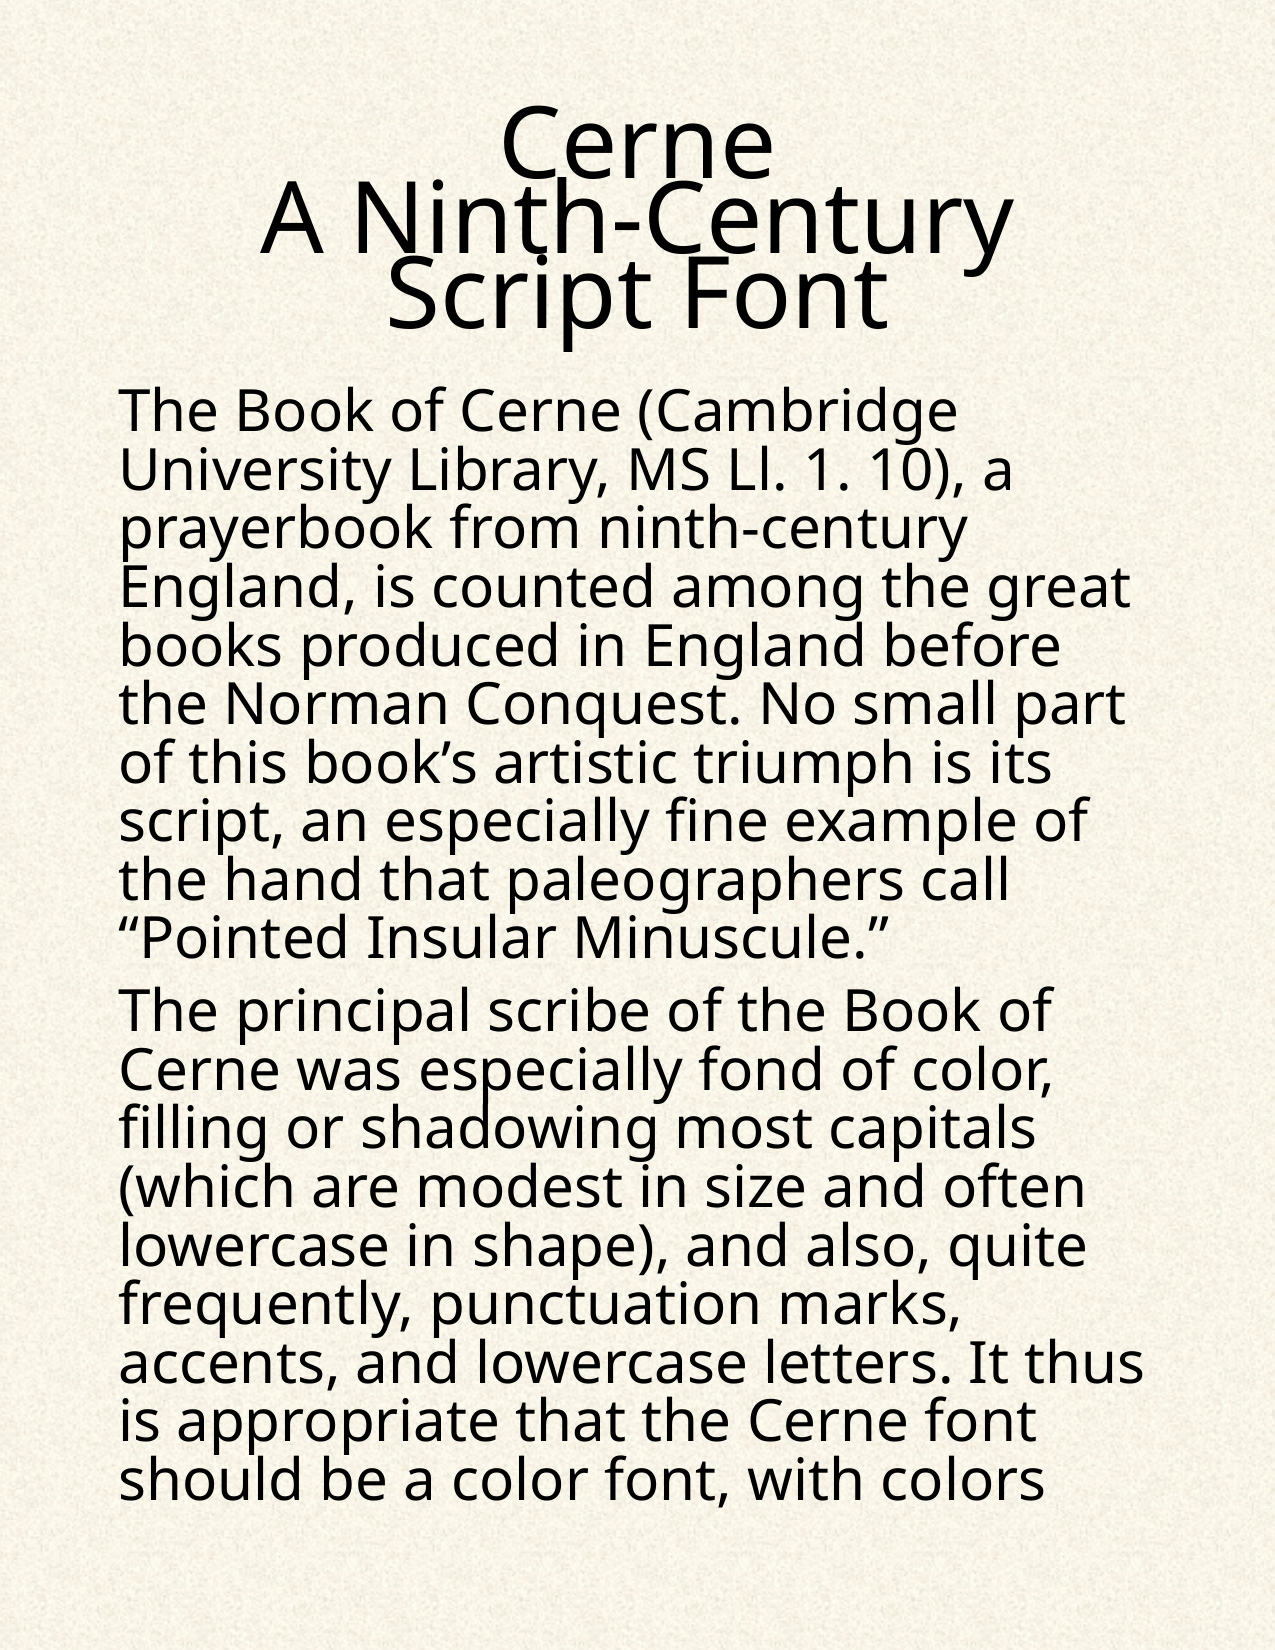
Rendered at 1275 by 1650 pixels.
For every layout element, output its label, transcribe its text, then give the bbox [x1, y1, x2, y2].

text The Book of Cerne (Cambridge University Library, MS Ll. 1. 10), a prayerbook from ninth-century England, is counted among the great books produced in England before the Norman Conquest. No small part of this book’s artistic triumph is its script, an especially fine example of the hand that paleographers call “Pointed Insular Minuscule.” [118, 385, 1157, 971]
text The principal scribe of the Book of Cerne was especially fond of color, filling or shadowing most capitals (which are modest in size and often lowercase in shape), and also, quite frequently, punctuation marks, accents, and lowercase letters. It thus is appropriate that the Cerne font should be a color font, with colors [118, 985, 1157, 1512]
subtitle Cerne A Ninth-Century Script Font [118, 118, 1157, 343]
picture [0, 0, 1275, 1650]
